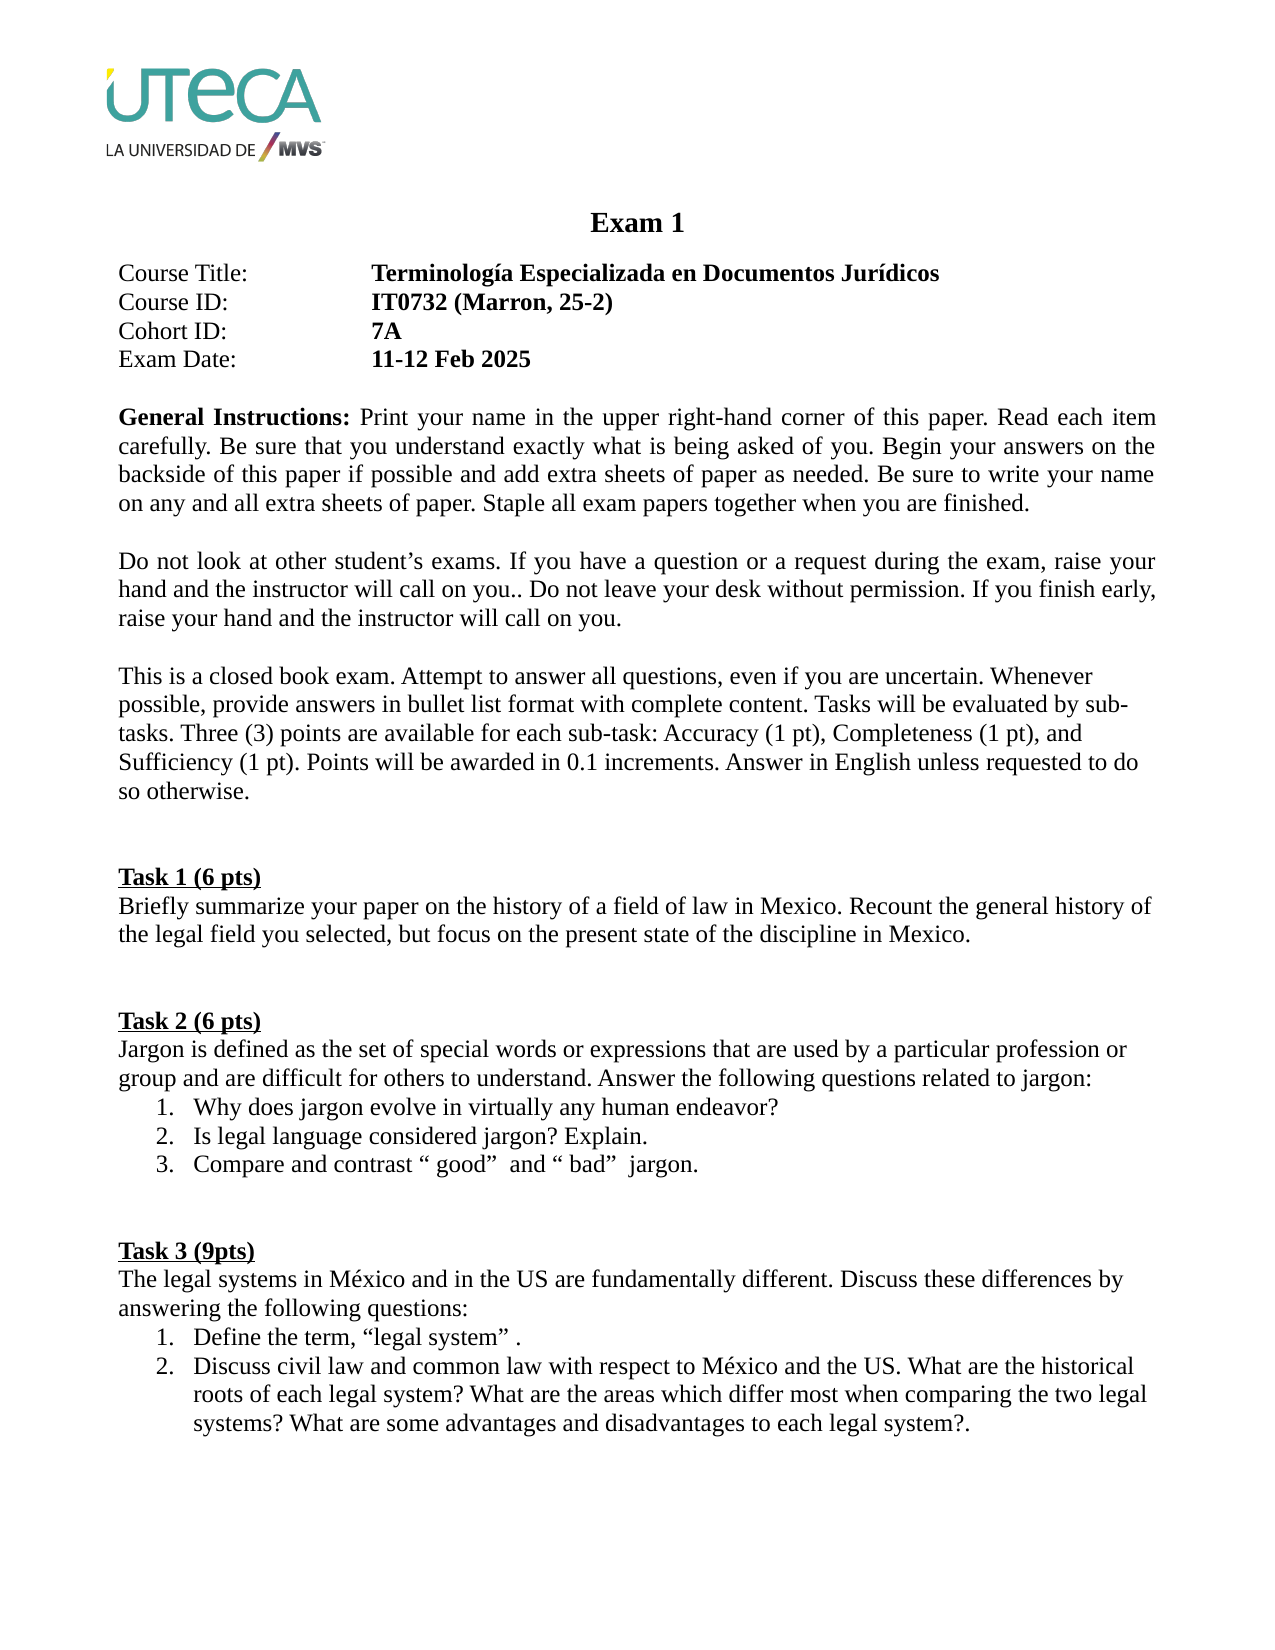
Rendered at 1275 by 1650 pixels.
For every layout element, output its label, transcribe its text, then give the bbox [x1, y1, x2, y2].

text The legal systems in México and in the US are fundamentally different. Discuss these differences by answering the following questions: [118, 1264, 1157, 1322]
list Discuss civil law and common law with respect to México and the US. What are the historical roots of each legal system? What are the areas which differ most when comparing the two legal systems? What are some advantages and disadvantages to each legal system?. [156, 1351, 1157, 1437]
table_header Course Title: [118, 258, 371, 287]
text Do not look at other student’s exams. If you have a question or a request during the exam, raise your hand and the instructor will call on you.. Do not leave your desk without permission. If you finish early, raise your hand and the instructor will call on you. [118, 546, 1157, 632]
list Why does jargon evolve in virtually any human endeavor? [156, 1092, 1157, 1121]
table_cell Cohort ID: [118, 316, 371, 344]
table_cell IT0732 (Marron, 25-2) [371, 287, 1157, 316]
text Briefly summarize your paper on the history of a field of law in Mexico. Recount the general history of the legal field you selected, but focus on the present state of the discipline in Mexico. [118, 891, 1157, 948]
text This is a closed book exam. Attempt to answer all questions, even if you are uncertain. Whenever possible, provide answers in bullet list format with complete content. Tasks will be evaluated by sub-tasks. Three (3) points are available for each sub-task: Accuracy (1 pt), Completeness (1 pt), and Sufficiency (1 pt). Points will be awarded in 0.1 increments. Answer in English unless requested to do so otherwise. [118, 661, 1157, 804]
table_cell 11-12 Feb 2025 [371, 345, 1157, 373]
text Task 3 (9pts) [118, 1236, 1157, 1264]
table_cell Course ID: [118, 287, 371, 316]
list Is legal language considered jargon? Explain. [156, 1121, 1157, 1149]
list Compare and contrast “ good” and “ bad” jargon. [156, 1149, 1157, 1178]
text General Instructions: Print your name in the upper right-hand corner of this paper. Read each item carefully. Be sure that you understand exactly what is being asked of you. Begin your answers on the backside of this paper if possible and add extra sheets of paper as needed. Be sure to write your name on any and all extra sheets of paper. Staple all exam papers together when you are finished. [118, 402, 1157, 517]
table_cell 7A [371, 316, 1157, 344]
list Define the term, “legal system” . [156, 1322, 1157, 1351]
picture [104, 64, 328, 166]
table_cell Exam Date: [118, 345, 371, 373]
text Jargon is defined as the set of special words or expressions that are used by a particular profession or group and are difficult for others to understand. Answer the following questions related to jargon: [118, 1034, 1157, 1092]
text Task 1 (6 pts) [118, 862, 1157, 891]
text Exam 1 [118, 205, 1157, 239]
table_header Terminología Especializada en Documentos Jurídicos [371, 258, 1157, 287]
text Task 2 (6 pts) [118, 1006, 1157, 1034]
